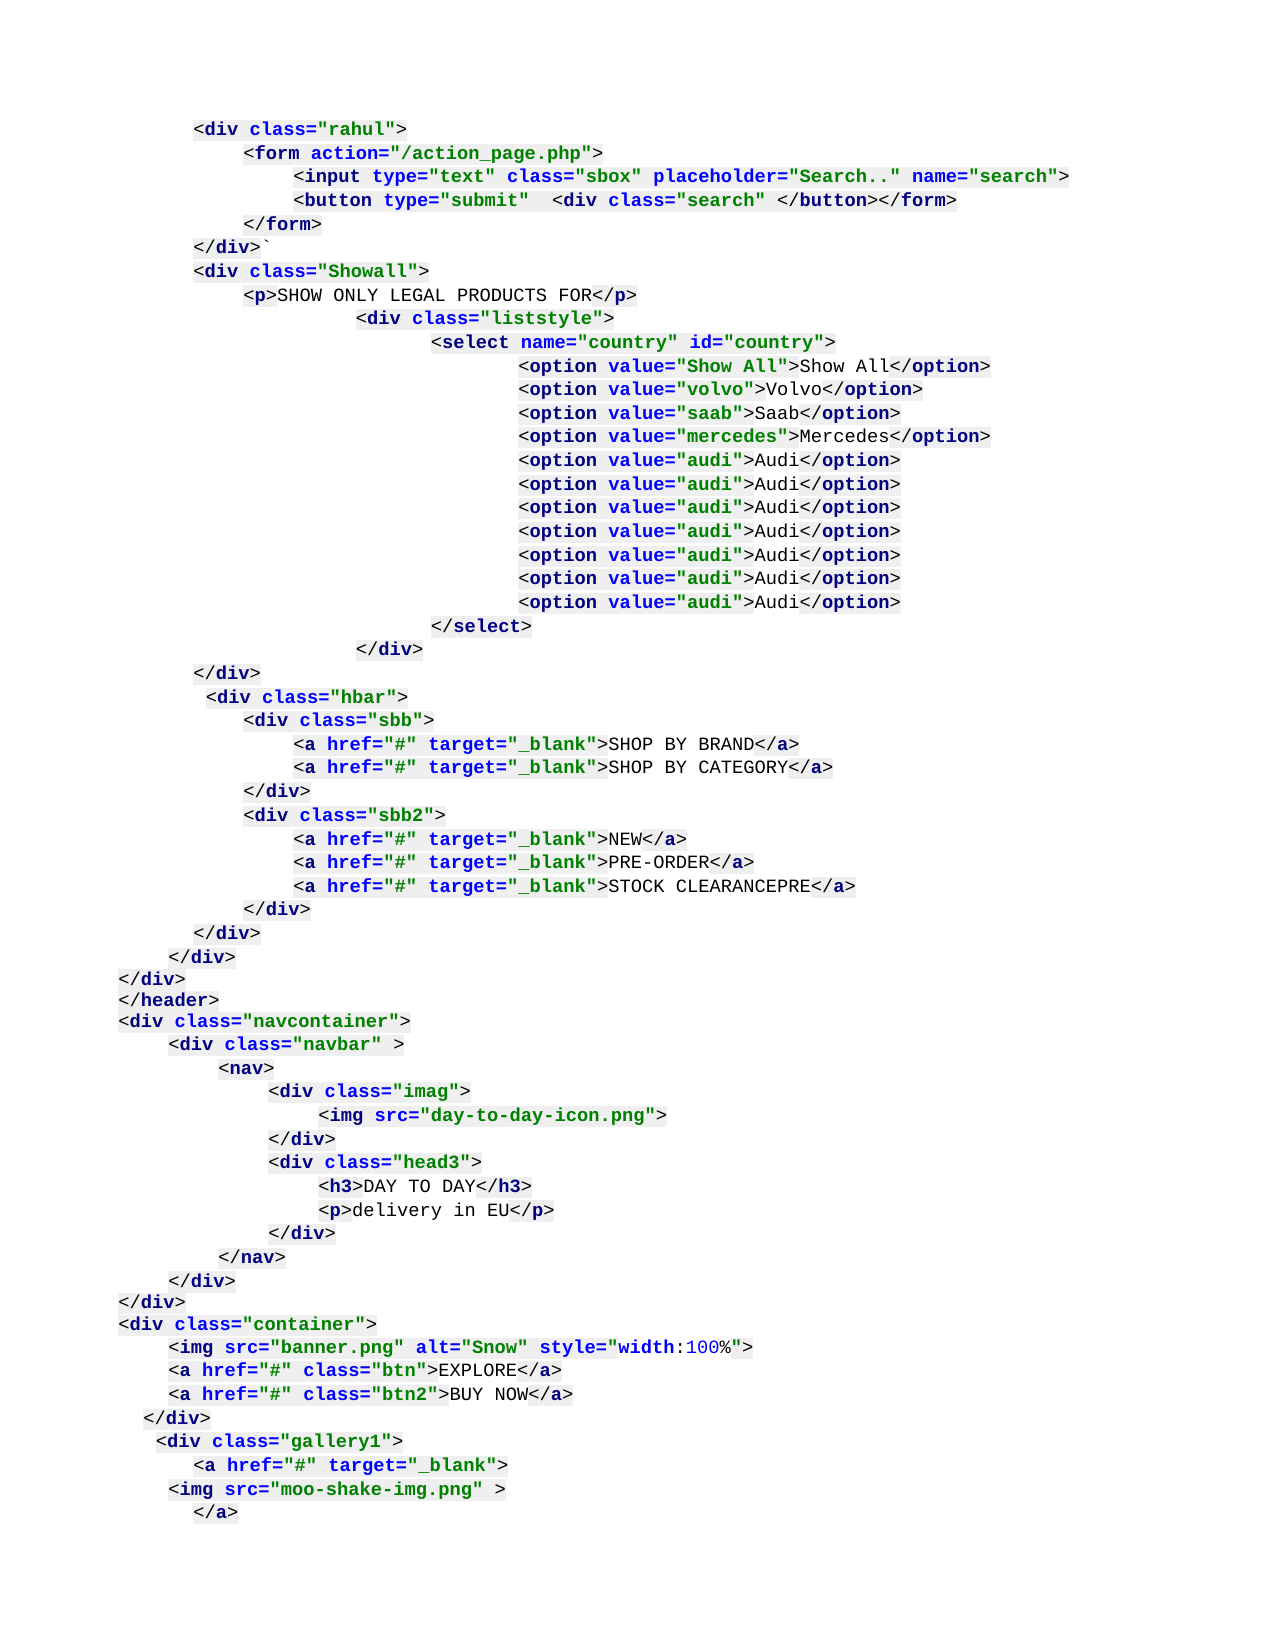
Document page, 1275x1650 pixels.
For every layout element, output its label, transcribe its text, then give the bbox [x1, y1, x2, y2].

text </div> [118, 1222, 1157, 1246]
text <a href="#" class="btn">EXPLORE</a> [118, 1359, 1157, 1383]
text </div> [118, 969, 1157, 991]
text <div class="navbar" > [118, 1033, 1157, 1057]
text <option value="saab">Saab</option> [118, 402, 1157, 426]
text <button type="submit" <div class="search" </button></form> [118, 189, 1157, 213]
text <option value="audi">Audi</option> [118, 520, 1157, 544]
text <img src="banner.png" alt="Snow" style="width:100%"> [118, 1336, 1157, 1359]
text <option value="audi">Audi</option> [118, 544, 1157, 567]
text <option value="volvo">Volvo</option> [118, 378, 1157, 402]
text <a href="#" target="_blank">SHOP BY BRAND</a> [118, 733, 1157, 757]
text <a href="#" target="_blank">STOCK CLEARANCEPRE</a> [118, 875, 1157, 898]
text <option value="audi">Audi</option> [118, 496, 1157, 520]
text </div> [118, 946, 1157, 969]
text <div class="sbb2"> [118, 804, 1157, 827]
text </div> [118, 1128, 1157, 1151]
text </div> [118, 1407, 1157, 1430]
text <div class="head3"> [118, 1151, 1157, 1175]
text </div> [118, 780, 1157, 804]
text <select name="country" id="country"> [118, 331, 1157, 354]
text </form> [118, 213, 1157, 236]
text </div>` [118, 236, 1157, 260]
text <p>delivery in EU</p> [118, 1199, 1157, 1222]
text <img src="moo-shake-img.png" > [118, 1478, 1157, 1501]
text <nav> [118, 1057, 1157, 1080]
text </div> [118, 898, 1157, 922]
text <option value="audi">Audi</option> [118, 567, 1157, 591]
text <option value="mercedes">Mercedes</option> [118, 426, 1157, 449]
text </nav> [118, 1246, 1157, 1269]
text </select> [118, 615, 1157, 638]
text <div class="gallery1"> [118, 1430, 1157, 1454]
text <input type="text" class="sbox" placeholder="Search.." name="search"> [118, 165, 1157, 189]
text <a href="#" target="_blank">NEW</a> [118, 827, 1157, 851]
text </div> [118, 662, 1157, 686]
text <img src="day-to-day-icon.png"> [118, 1104, 1157, 1128]
text </a> [118, 1501, 1157, 1525]
text <form action="/action_page.php"> [118, 142, 1157, 165]
text <option value="audi">Audi</option> [118, 591, 1157, 615]
text </div> [118, 922, 1157, 946]
text <a href="#" target="_blank"> [118, 1454, 1157, 1478]
text <div class="sbb"> [118, 709, 1157, 733]
text <div class="Showall"> [118, 260, 1157, 284]
text </div> [118, 638, 1157, 662]
text <a href="#" target="_blank">PRE-ORDER</a> [118, 851, 1157, 875]
text <div class="navcontainer"> [118, 1012, 1157, 1033]
text <option value="audi">Audi</option> [118, 473, 1157, 496]
text <a href="#" class="btn2">BUY NOW</a> [118, 1383, 1157, 1407]
text <div class="hbar"> [118, 686, 1157, 709]
text <option value="Show All">Show All</option> [118, 354, 1157, 378]
text </div> [118, 1293, 1157, 1314]
text <option value="audi">Audi</option> [118, 449, 1157, 473]
text <div class="container"> [118, 1314, 1157, 1336]
text <a href="#" target="_blank">SHOP BY CATEGORY</a> [118, 757, 1157, 780]
text <p>SHOW ONLY LEGAL PRODUCTS FOR</p> [118, 284, 1157, 307]
text </header> [118, 991, 1157, 1012]
text </div> [118, 1269, 1157, 1293]
text <h3>DAY TO DAY</h3> [118, 1175, 1157, 1199]
text <div class="rahul"> [118, 118, 1157, 142]
text <div class="imag"> [118, 1080, 1157, 1104]
text <div class="liststyle"> [118, 307, 1157, 331]
